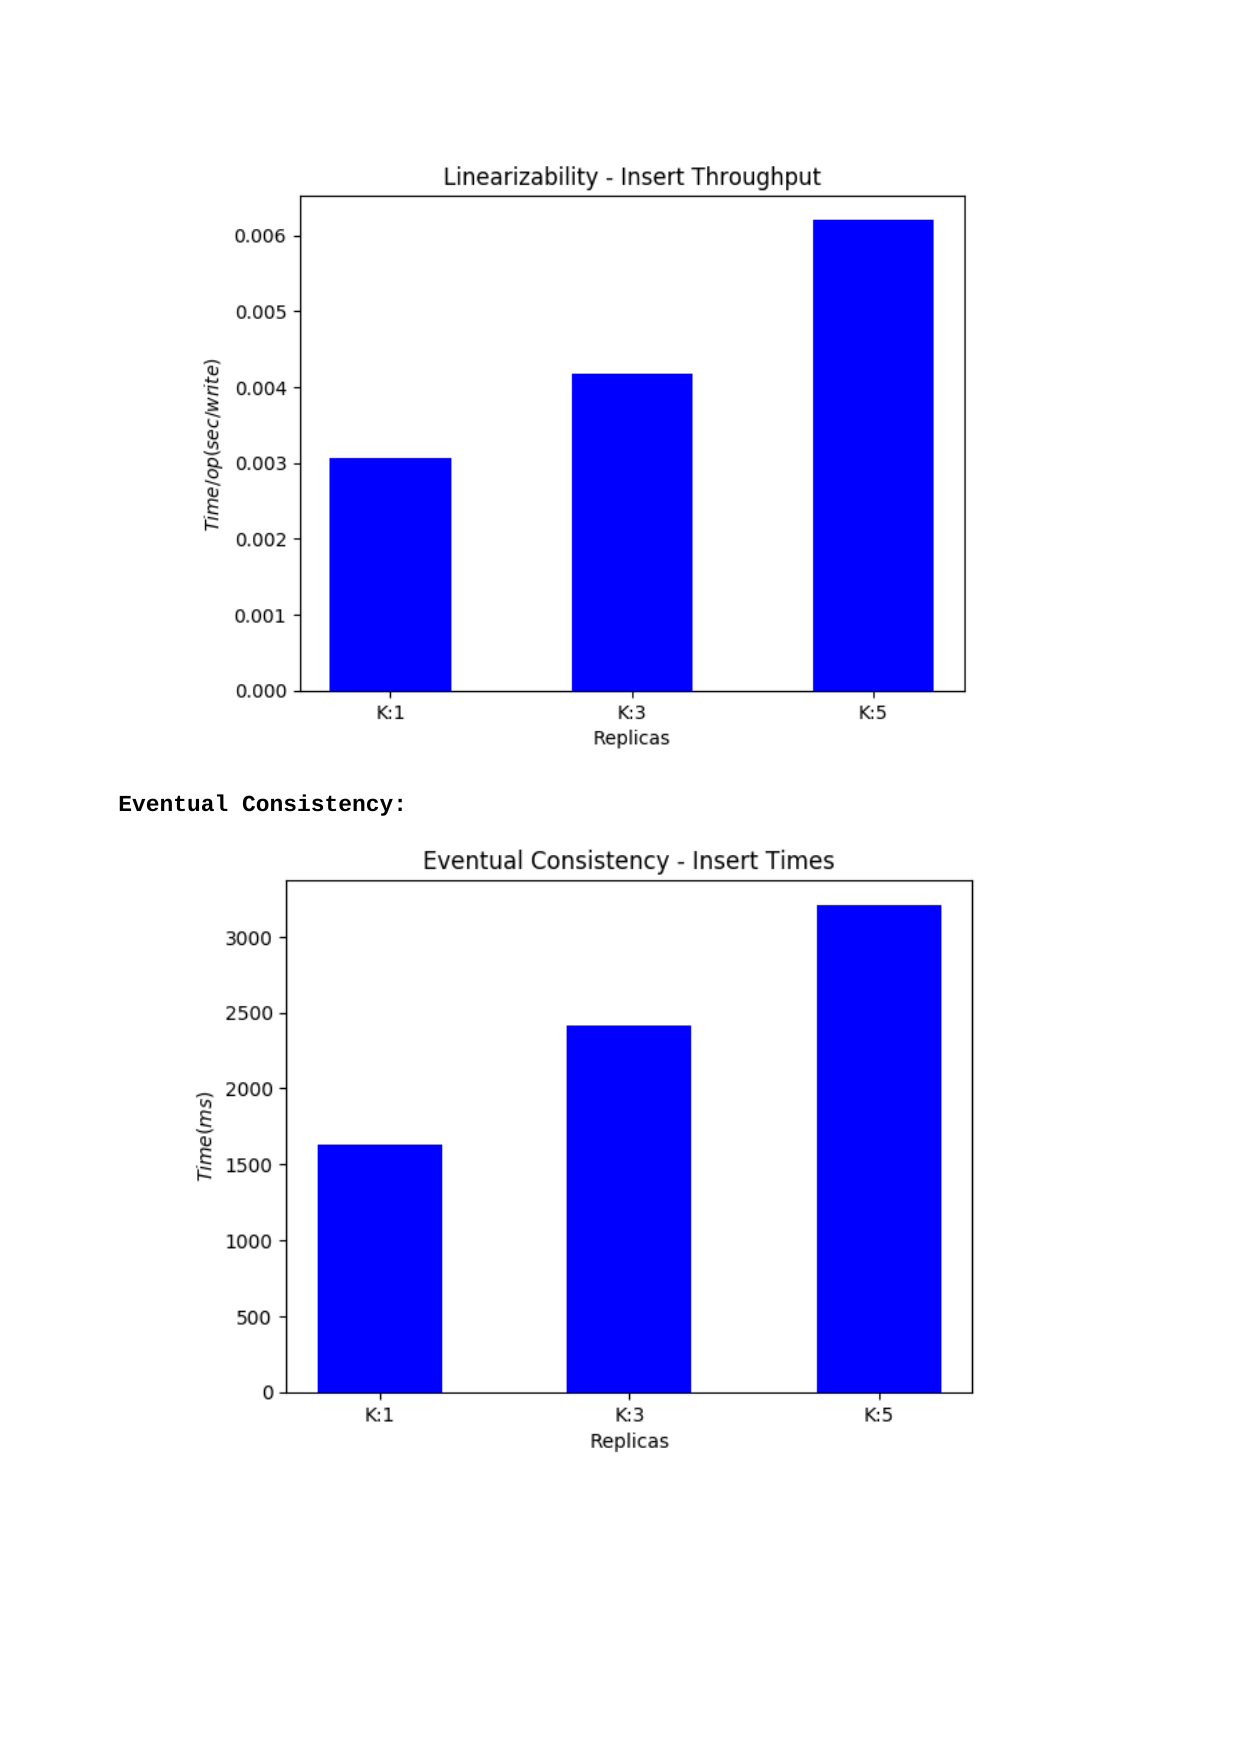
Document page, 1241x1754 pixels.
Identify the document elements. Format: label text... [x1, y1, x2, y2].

picture [190, 153, 982, 762]
picture [181, 836, 990, 1466]
text Eventual Consistency: [118, 792, 1122, 818]
